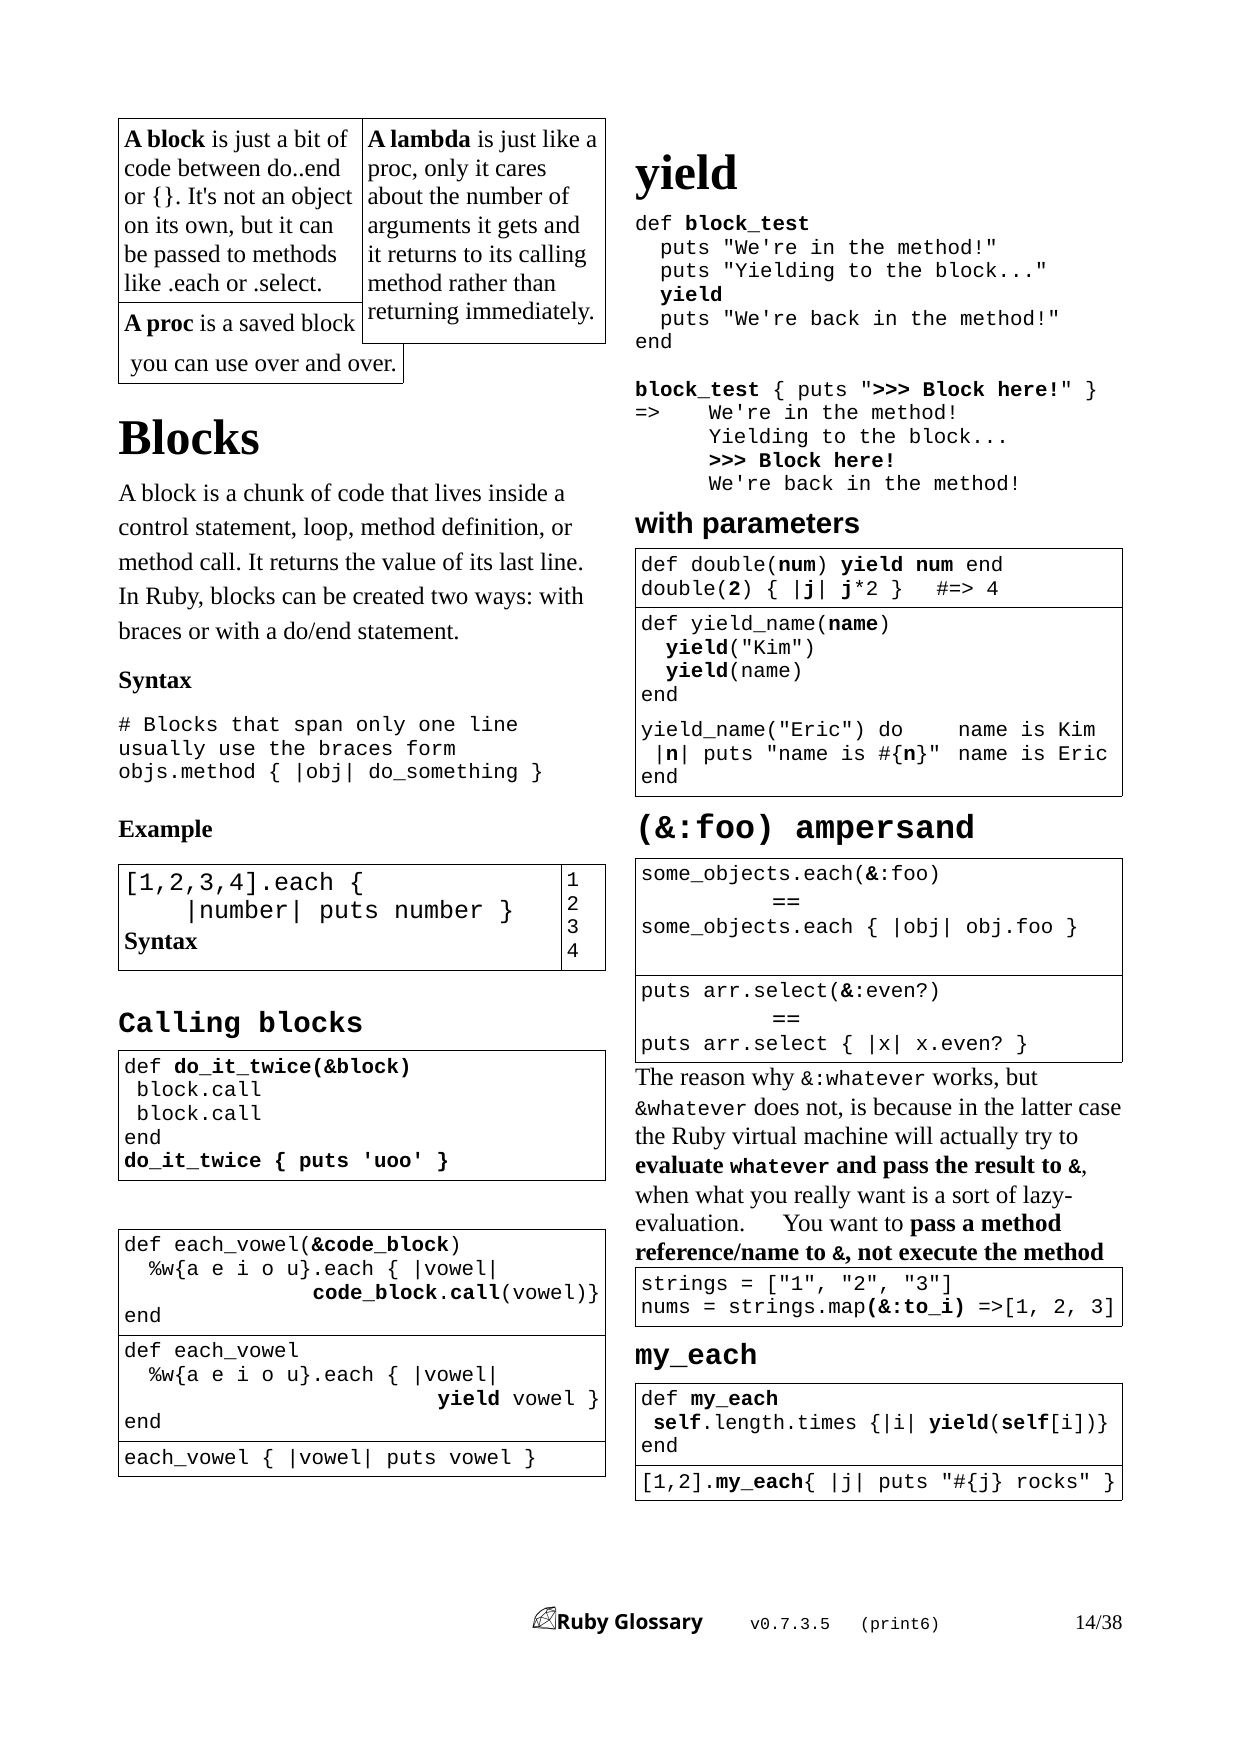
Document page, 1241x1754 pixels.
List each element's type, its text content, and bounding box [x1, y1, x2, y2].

text We're back in the method! [635, 473, 1122, 497]
subtitle yield [635, 143, 1122, 201]
table_header some_objects.each(&:foo) == some_objects.each { |obj| obj.foo } [636, 859, 1122, 974]
text puts "We're in the method!" [635, 237, 1122, 260]
table_cell yield_name("Eric") do |n| puts "name is #{n}" end [636, 714, 952, 796]
table_header [1,2,3,4].each { |number| puts number } Syntax [119, 865, 561, 969]
table_header def each_vowel(&code_block) %w{a e i o u}.each { |vowel| code_block.call(vowel)} end [119, 1230, 605, 1335]
picture [530, 1605, 557, 1630]
table_header A block is just a bit of code between do..end or {}. It's not an object on its own, but it can be passed to methods like .each or .select. [119, 119, 362, 302]
table_header def do_it_twice(&block) block.call block.call end do_it_twice { puts 'uoo' } [119, 1051, 605, 1180]
text => We're in the method! [635, 402, 1122, 426]
table_cell each_vowel { |vowel| puts vowel } [119, 1442, 605, 1476]
table_header def double(num) yield num end double(2) { |j| j*2 } #=> 4 [636, 549, 1122, 607]
table_header 1 2 3 4 [562, 865, 605, 969]
text Example [118, 814, 605, 843]
text The reason why &:whatever works, but &whatever does not, is because in the latter case the Ruby virtual machine will actually try to evaluate whatever and pass the result to &, when what you really want is a sort of lazy-evaluation. You want to pass a method reference/name to &, not execute the method [635, 1063, 1122, 1267]
table_cell [1,2].my_each{ |j| puts "#{j} rocks" } [636, 1466, 1122, 1500]
text Syntax [118, 665, 605, 694]
text block_test { puts ">>> Block here!" } [635, 379, 1122, 402]
table_cell A proc is a saved block [119, 303, 362, 342]
table_cell puts arr.select(&:even?) == puts arr.select { |x| x.even? } [636, 976, 1122, 1062]
table_header strings = ["1", "2", "3"] nums = strings.map(&:to_i) =>[1, 2, 3] [636, 1268, 1122, 1326]
text A block is a chunk of code that lives inside a control statement, loop, method definition, or method call. It returns the value of its last line. In Ruby, blocks can be created two ways: with braces or with a do/end statement. [118, 478, 605, 644]
text end [635, 331, 1122, 355]
text puts "Yielding to the block..." [635, 260, 1122, 284]
table_cell def each_vowel %w{a e i o u}.each { |vowel| yield vowel } end [119, 1336, 605, 1441]
table_header A lambda is just like a proc, only it cares about the number of arguments it gets and it returns to its calling method rather than returning immediately. [363, 119, 605, 342]
table_cell name is Kim name is Eric [952, 714, 1122, 796]
table_header [952, 608, 1122, 713]
text def block_test [635, 213, 1122, 237]
text Yielding to the block... [635, 426, 1122, 449]
subtitle with parameters [635, 506, 1110, 539]
text puts "We're back in the method!" [635, 308, 1122, 331]
table_cell you can use over and over. [119, 343, 403, 383]
table_header def my_each self.length.times {|i| yield(self[i])} end [636, 1384, 1122, 1465]
table_cell [404, 344, 605, 383]
text # Blocks that span only one line usually use the braces form [118, 714, 605, 761]
subtitle my_each [635, 1341, 1122, 1373]
text objs.method { |obj| do_something } [118, 761, 605, 785]
table_header def yield_name(name) yield("Kim") yield(name) end [636, 608, 952, 713]
subtitle (&:foo) ampersand [635, 811, 1122, 848]
text >>> Block here! [635, 449, 1122, 473]
text yield [635, 284, 1122, 308]
subtitle Blocks [118, 408, 605, 465]
subtitle Calling blocks [118, 1008, 605, 1041]
